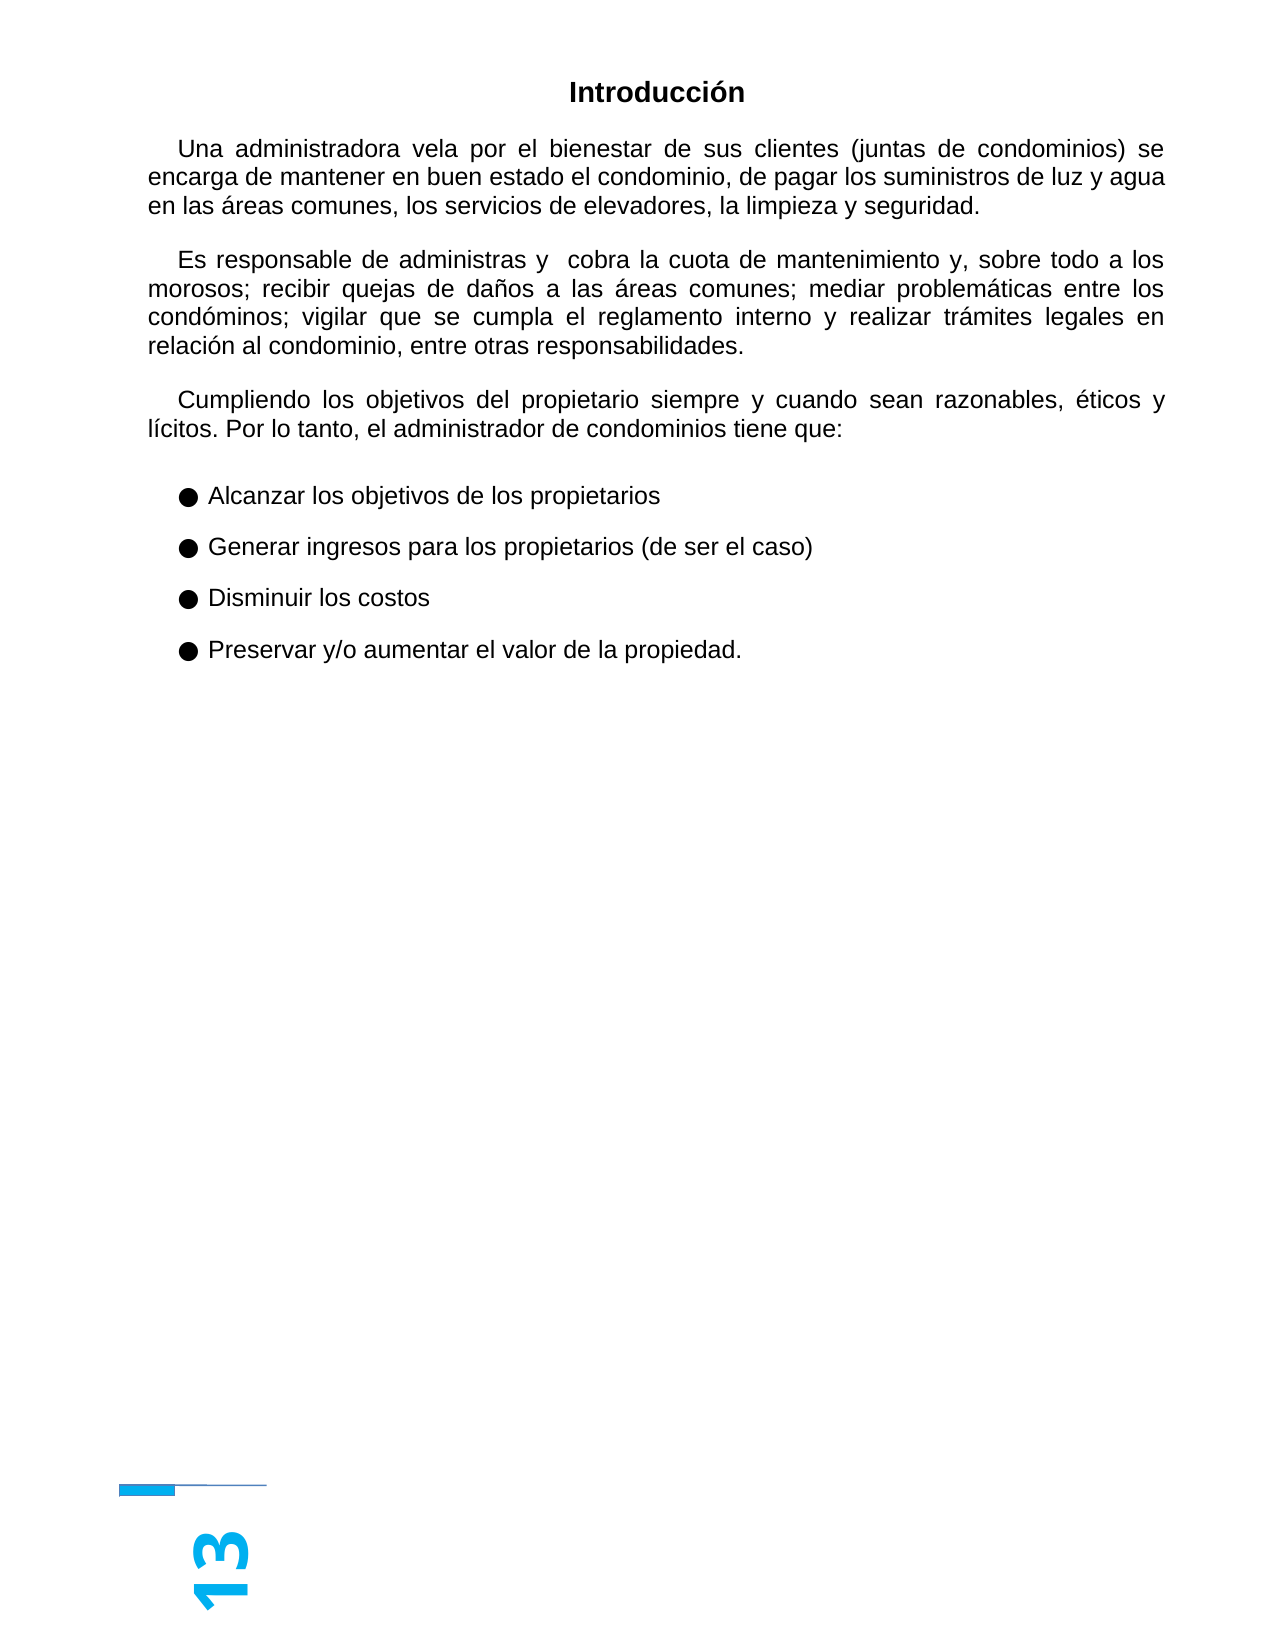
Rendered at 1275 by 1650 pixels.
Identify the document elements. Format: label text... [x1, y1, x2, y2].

list Disminuir los costos [148, 570, 1167, 621]
text Introducción [148, 75, 1167, 108]
text Una administradora vela por el bienestar de sus clientes (juntas de condominios) se encarga de mantener en buen estado el condominio, de pagar los suministros de luz y agua en las áreas comunes, los servicios de elevadores, la limpieza y seguridad. [148, 133, 1167, 220]
text Es responsable de administras y cobra la cuota de mantenimiento y, sobre todo a los morosos; recibir quejas de daños a las áreas comunes; mediar problemáticas entre los condóminos; vigilar que se cumpla el reglamento interno y realizar trámites legales en relación al condominio, entre otras responsabilidades. [148, 245, 1167, 360]
list Preservar y/o aumentar el valor de la propiedad. [148, 621, 1167, 672]
list Generar ingresos para los propietarios (de ser el caso) [148, 518, 1167, 570]
list Alcanzar los objetivos de los propietarios [148, 467, 1167, 518]
text Cumpliendo los objetivos del propietario siempre y cuando sean razonables, éticos y lícitos. Por lo tanto, el administrador de condominios tiene que: [148, 385, 1167, 442]
